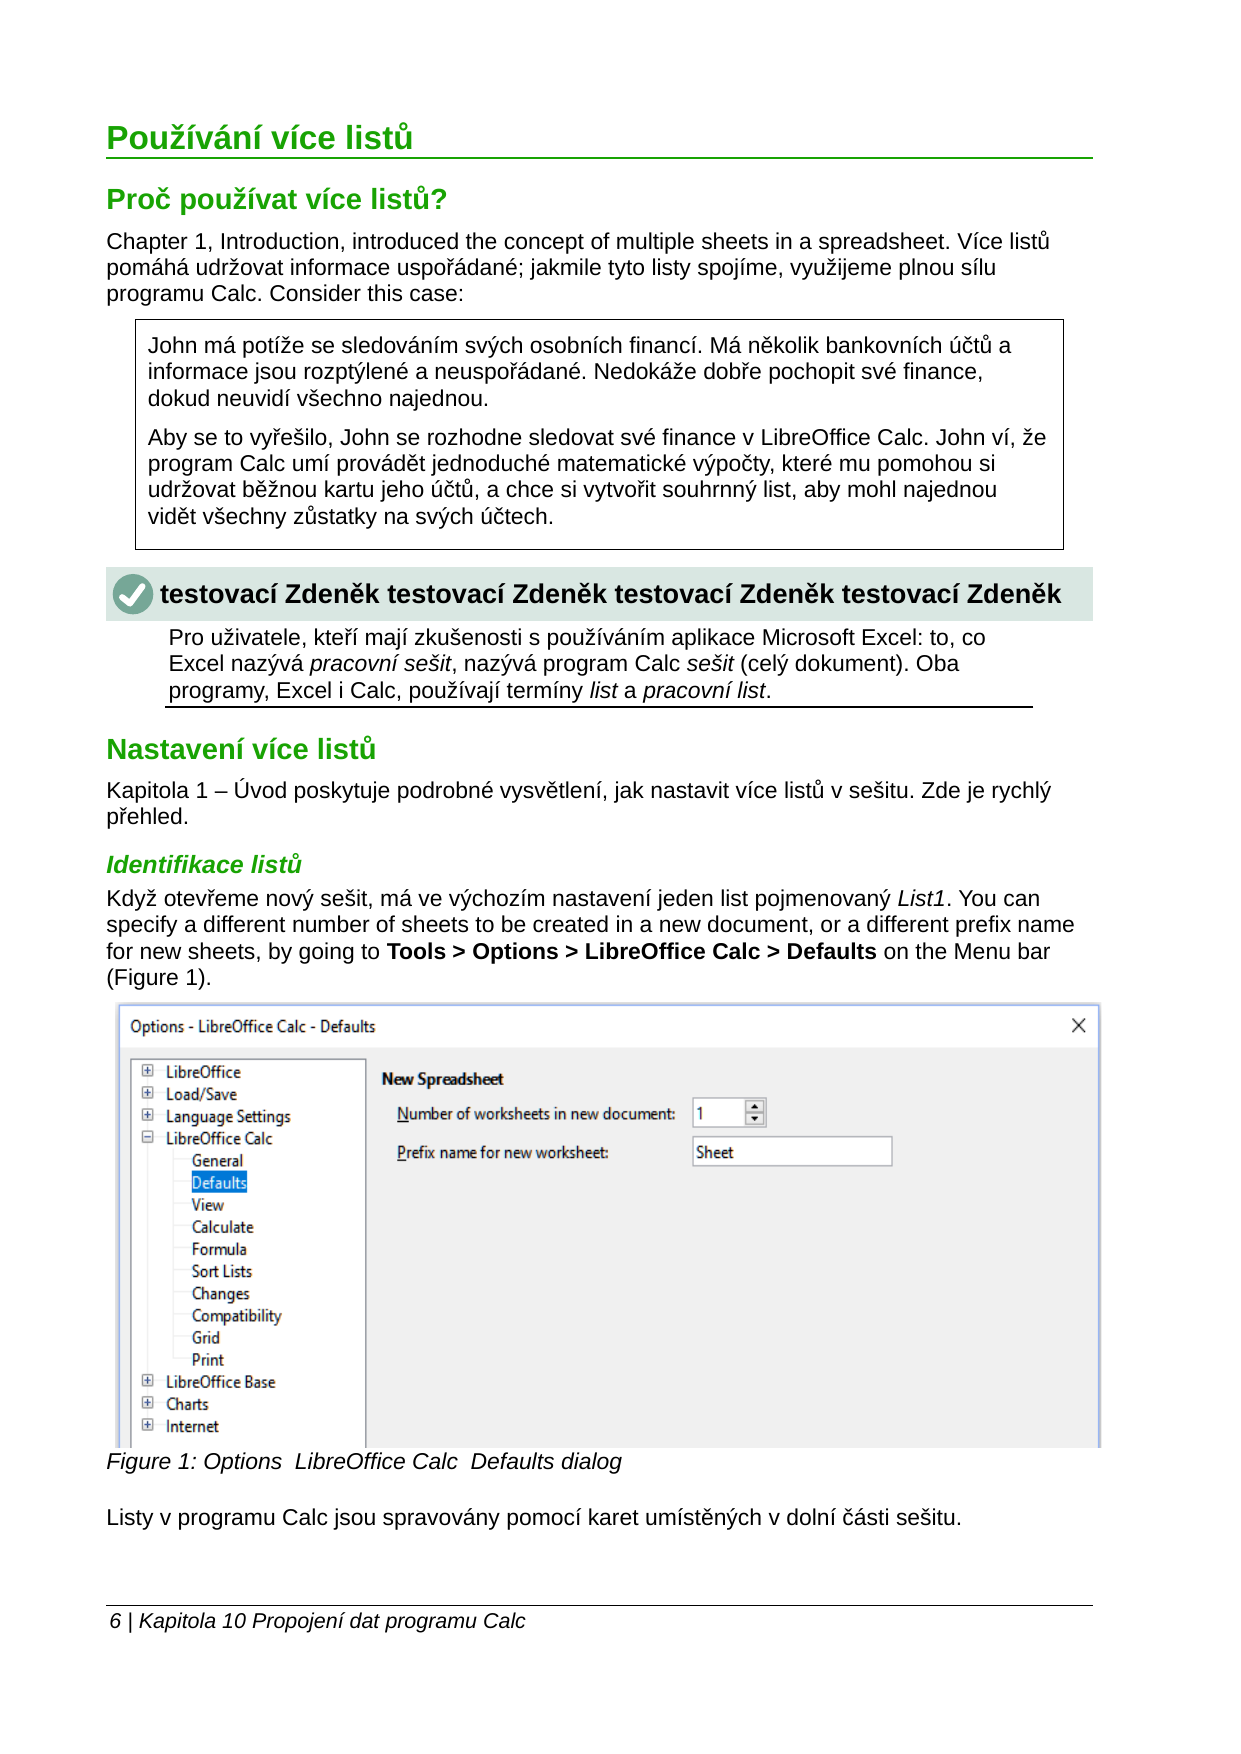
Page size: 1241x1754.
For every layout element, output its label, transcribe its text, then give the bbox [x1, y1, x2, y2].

picture [115, 1002, 1102, 1448]
text John má potíže se sledováním svých osobních financí. Má několik bankovních účtů a informace jsou rozptýlené a neuspořádané. Nedokáže dobře pochopit své finance, dokud neuvidí všechno najednou. [148, 332, 1051, 411]
subtitle Identifikace listů [106, 850, 1093, 879]
text Když otevřeme nový sešit, má ve výchozím nastavení jeden list pojmenovaný List1. You can specify a different number of sheets to be created in a new document, or a different prefix name for new sheets, by going to Tools > Options > LibreOffice Calc > Defaults on the Menu bar (Figure 1). [106, 885, 1093, 990]
text Chapter 1, Introduction, introduced the concept of multiple sheets in a spreadsheet. Více listů pomáhá udržovat informace uspořádané; jakmile tyto listy spojíme, využijeme plnou sílu programu Calc. Consider this case: [106, 228, 1093, 307]
text Listy v programu Calc jsou spravovány pomocí karet umístěných v dolní části sešitu. [106, 1504, 1093, 1531]
subtitle Proč používat více listů? [106, 182, 1093, 216]
text Aby se to vyřešilo, John se rozhodne sledovat své finance v LibreOffice Calc. John ví, že program Calc umí provádět jednoduché matematické výpočty, které mu pomohou si udržovat běžnou kartu jeho účtů, a chce si vytvořit souhrnný list, aby mohl najednou vidět všechny zůstatky na svých účtech. [148, 423, 1051, 529]
subtitle Používání více listů [106, 118, 1093, 157]
text Pro uživatele, kteří mají zkušenosti s používáním aplikace Microsoft Excel: to, co Excel nazývá pracovní sešit, nazývá program Calc sešit (celý dokument). Oba programy, Excel i Calc, používají termíny list a pracovní list. [165, 621, 1033, 706]
subtitle Nastavení více listů [106, 732, 1093, 765]
text Figure 1: Options LibreOffice Calc Defaults dialog [106, 1003, 1110, 1474]
subtitle testovací Zdeněk testovací Zdeněk testovací Zdeněk testovací Zdeněk [106, 567, 1093, 621]
text Kapitola 1 – Úvod poskytuje podrobné vysvětlení, jak nastavit více listů v sešitu. Zde je rychlý přehled. [106, 777, 1093, 830]
